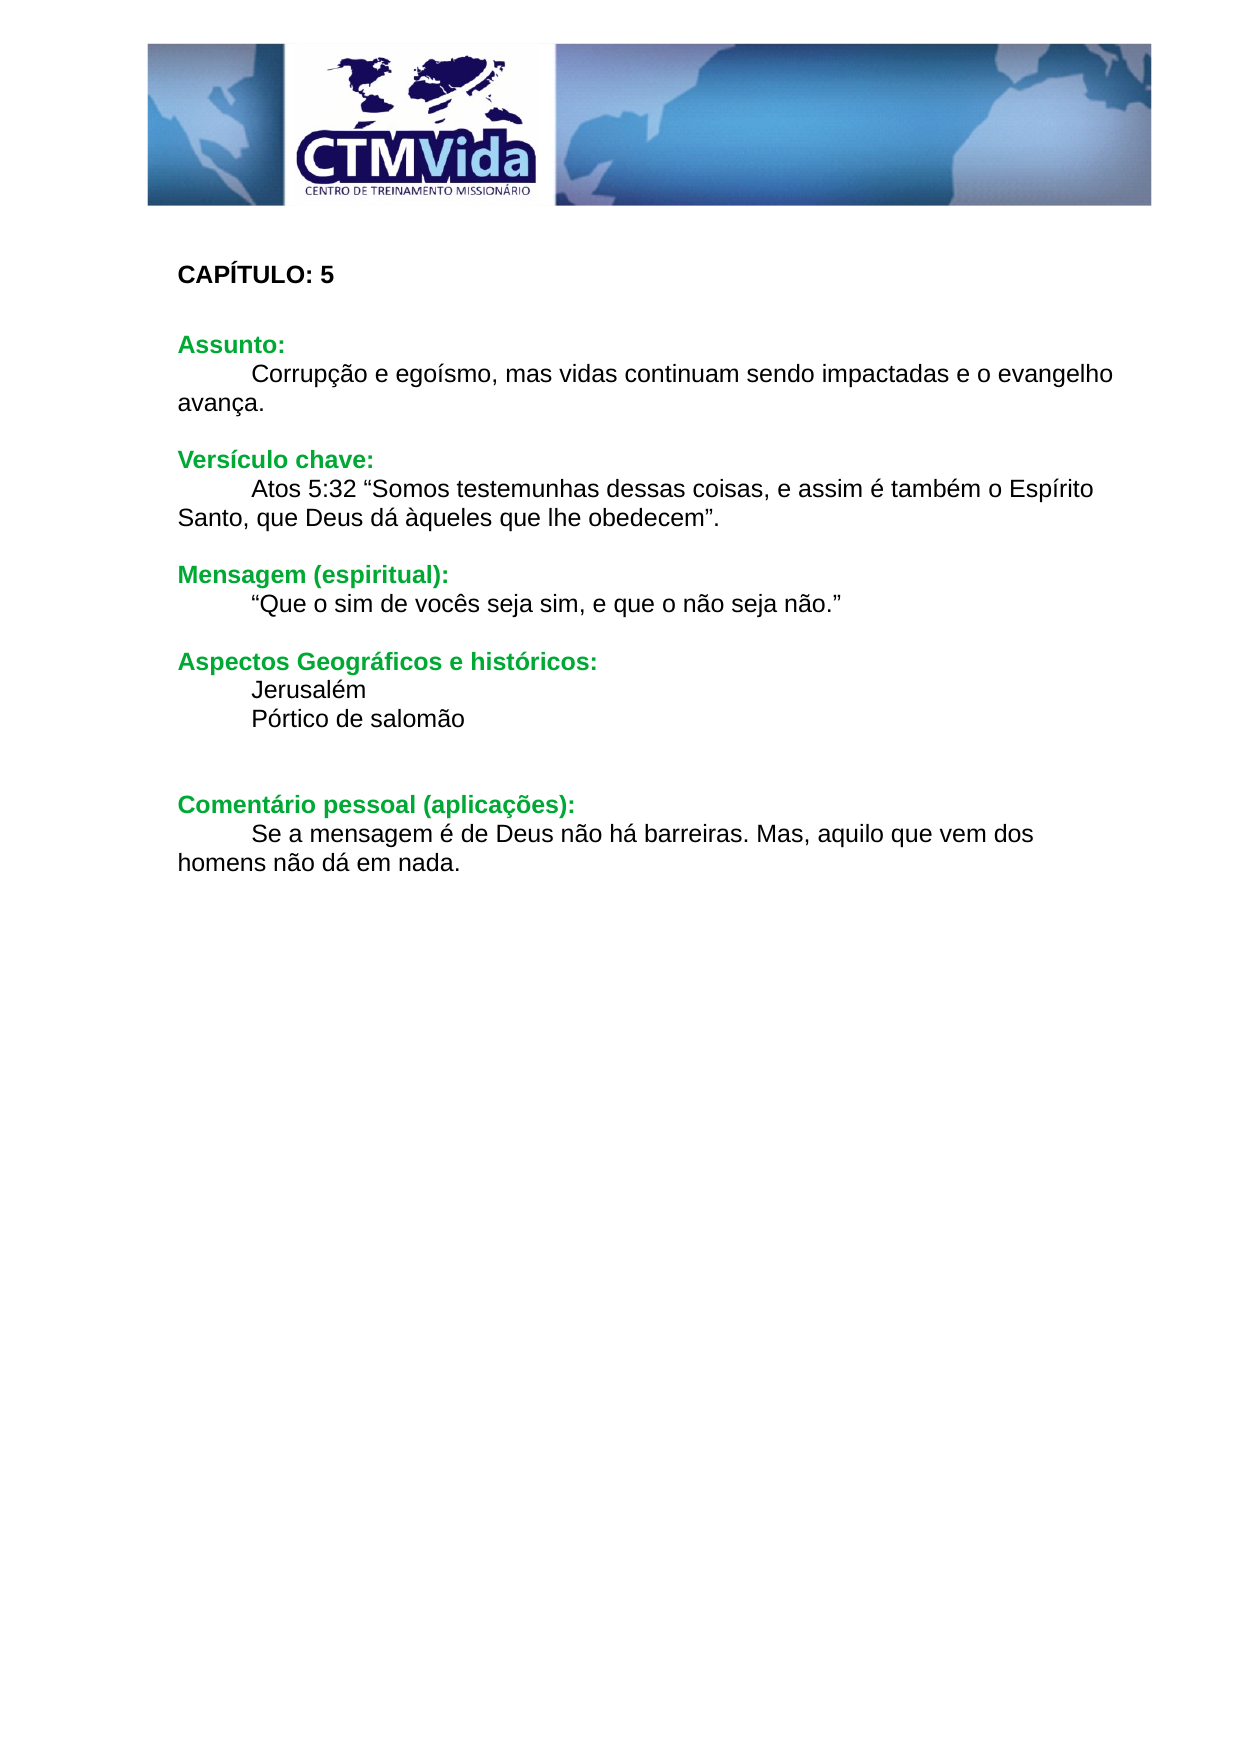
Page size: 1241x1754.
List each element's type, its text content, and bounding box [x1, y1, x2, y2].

text Comentário pessoal (aplicações): [177, 790, 1122, 819]
text Atos 5:32 “Somos testemunhas dessas coisas, e assim é também o Espírito Santo, que Deus dá àqueles que lhe obedecem”. [177, 474, 1122, 532]
picture [147, 43, 1152, 206]
text Mensagem (espiritual): [177, 560, 1122, 589]
subtitle Capítulo: 5 [177, 260, 1122, 289]
text Se a mensagem é de Deus não há barreiras. Mas, aquilo que vem dos homens não dá em nada. [177, 819, 1122, 877]
text Aspectos Geográficos e históricos: [177, 647, 1122, 675]
text Corrupção e egoísmo, mas vidas continuam sendo impactadas e o evangelho avança. [177, 359, 1122, 417]
text Versículo chave: [177, 445, 1122, 474]
text “Que o sim de vocês seja sim, e que o não seja não.” [177, 589, 1122, 618]
text Pórtico de salomão [177, 704, 1122, 733]
text Assunto: [177, 330, 1122, 359]
text Jerusalém [177, 675, 1122, 704]
